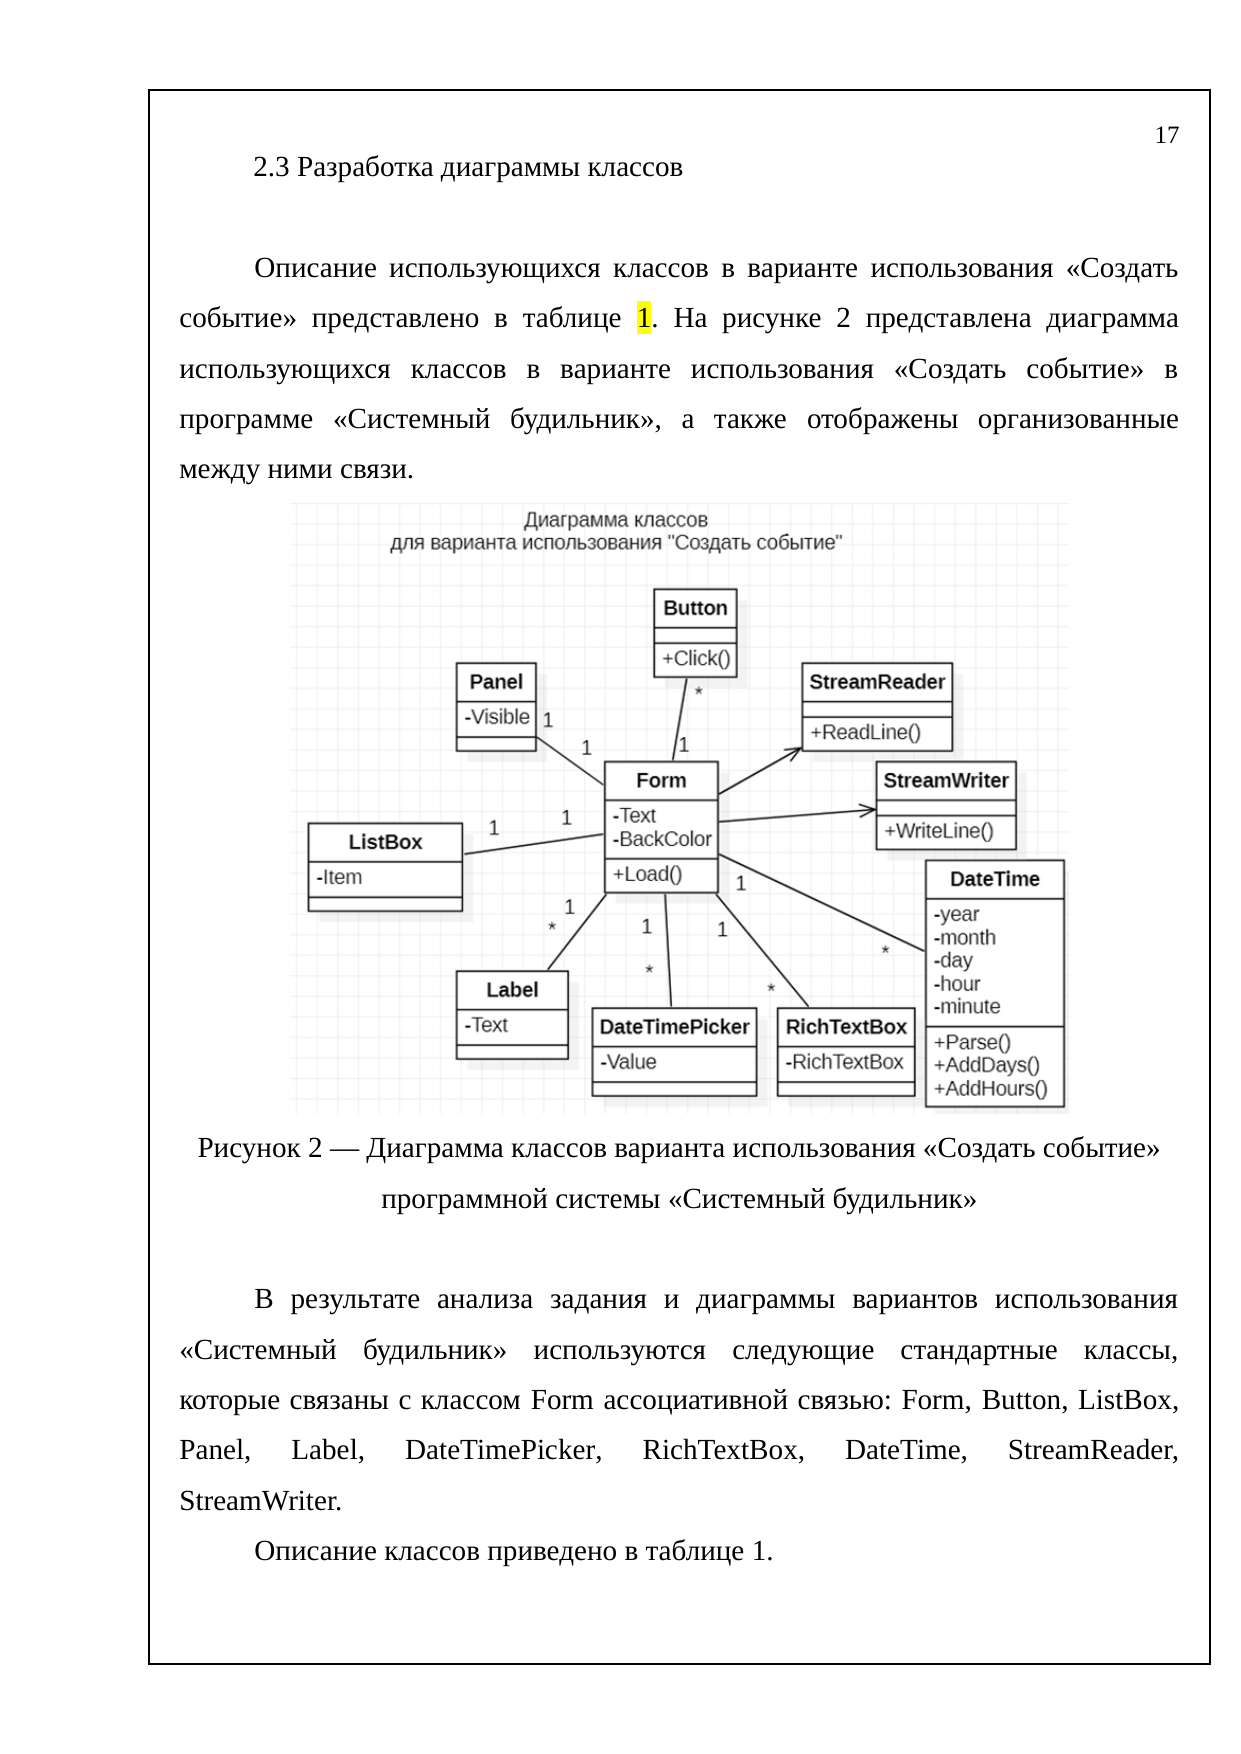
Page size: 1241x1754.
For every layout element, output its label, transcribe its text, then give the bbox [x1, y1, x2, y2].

text В результате анализа задания и диаграммы вариантов использования «Системный будильник» используются следующие стандартные классы, которые связаны с классом Form ассоциативной связью: Form, Button, ListBox, Panel, Label, DateTimePicker, RichTextBox, DateTime, StreamReader, StreamWriter. [179, 1282, 1179, 1516]
text Рисунок 2 — Диаграмма классов варианта использования «Создать событие» программной системы «Системный будильник» [179, 502, 1179, 1214]
text Описание классов приведено в таблице 1. [179, 1533, 1179, 1567]
text Описание использующихся классов в варианте использования «Создать событие» представлено в таблице 1. На рисунке 2 представлена диаграмма использующихся классов в варианте использования «Создать событие» в программе «Системный будильник», а также отображены организованные между ними связи. [179, 250, 1179, 485]
text 2.3 Разработка диаграммы классов [179, 149, 1099, 183]
